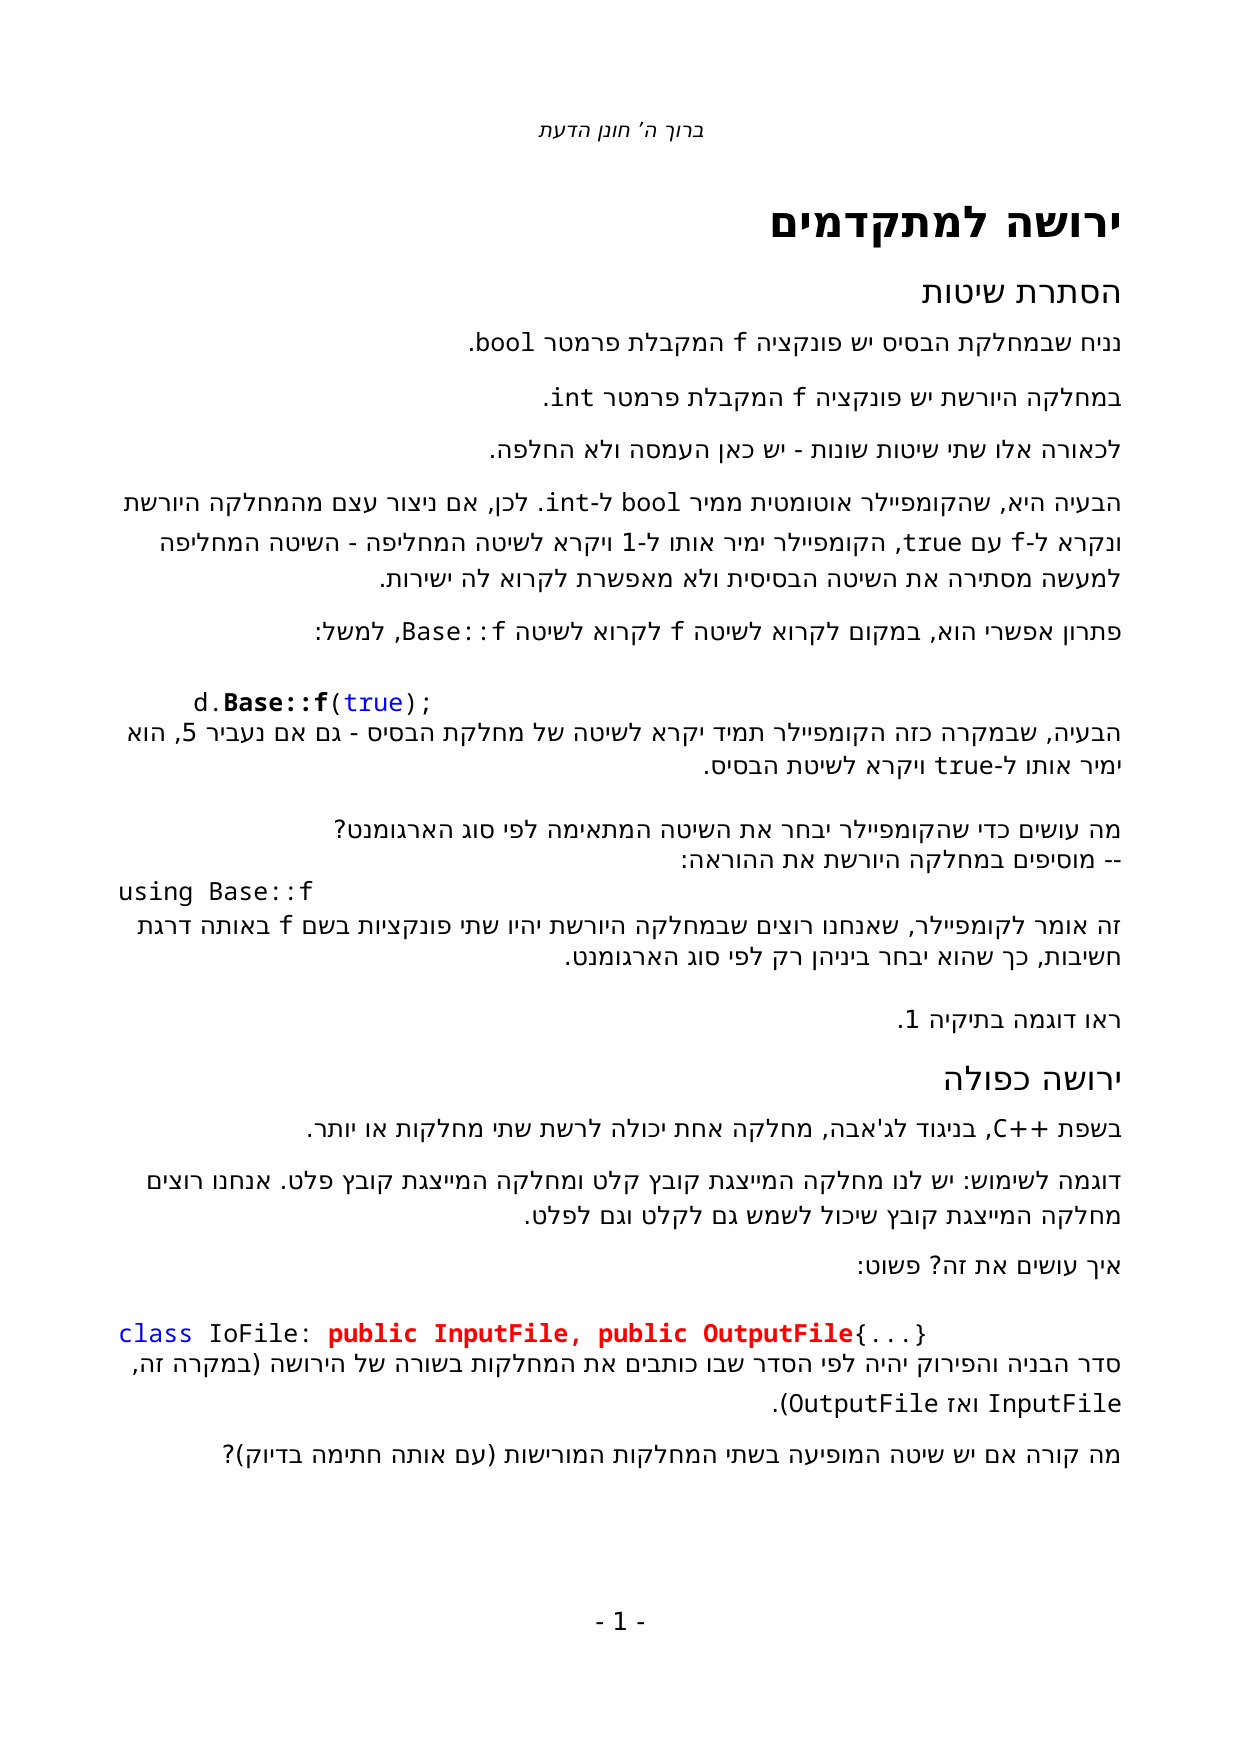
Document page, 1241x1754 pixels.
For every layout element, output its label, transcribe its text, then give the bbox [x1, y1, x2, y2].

text d.Base::f(true); [118, 684, 1122, 718]
text במחלקה היורשת יש פונקציה f המקבלת פרמטר int. [118, 379, 1122, 414]
text איך עושים את זה? פשוט: [118, 1251, 1122, 1280]
subtitle ירושה למתקדמים [118, 197, 1122, 248]
text using Base::f [118, 874, 1122, 908]
text פתרון אפשרי הוא, במקום לקרוא לשיטה f לקרוא לשיטה Base::f, למשל: [118, 614, 1122, 648]
text בשפת ++C, בניגוד לג'אבה, מחלקה אחת יכולה לרשת שתי מחלקות או יותר. [118, 1111, 1122, 1145]
text לכאורה אלו שתי שיטות שונות - יש כאן העמסה ולא החלפה. [118, 435, 1122, 464]
text מה קורה אם יש שיטה המופיעה בשתי המחלקות המורישות (עם אותה חתימה בדיוק)? [118, 1441, 1122, 1470]
text דוגמה לשימוש: יש לנו מחלקה המייצגת קובץ קלט ומחלקה המייצגת קובץ פלט. אנחנו רוצים מחלקה המייצגת קובץ שיכול לשמש גם לקלט וגם לפלט. [118, 1166, 1122, 1230]
text מה עושים כדי שהקומפיילר יבחר את השיטה המתאימה לפי סוג הארגומנט? [118, 816, 1122, 845]
text הבעיה היא, שהקומפיילר אוטומטית ממיר bool ל-int. לכן, אם ניצור עצם מהמחלקה היורשת ונקרא ל-f עם true, הקומפיילר ימיר אותו ל-1 ויקרא לשיטה המחליפה - השיטה המחליפה למעשה מסתירה את השיטה הבסיסית ולא מאפשרת לקרוא לה ישירות. [118, 484, 1122, 593]
text ראו דוגמה בתיקיה 1. [118, 1005, 1122, 1034]
text -- מוסיפים במחלקה היורשת את ההוראה: [118, 845, 1122, 874]
subtitle הסתרת שיטות [118, 273, 1122, 312]
text נניח שבמחלקת הבסיס יש פונקציה f המקבלת פרמטר bool. [118, 324, 1122, 358]
text הבעיה, שבמקרה כזה הקומפיילר תמיד יקרא לשיטה של מחלקת הבסיס - גם אם נעביר 5, הוא ימיר אותו ל-true ויקרא לשיטת הבסיס. [118, 718, 1122, 782]
subtitle ירושה כפולה [118, 1059, 1122, 1098]
text סדר הבניה והפירוק יהיה לפי הסדר שבו כותבים את המחלקות בשורה של הירושה (במקרה זה, InputFile ואז OutputFile). [118, 1349, 1122, 1419]
text class IoFile: public InputFile, public OutputFile{...} [118, 1315, 1122, 1349]
text זה אומר לקומפיילר, שאנחנו רוצים שבמחלקה היורשת יהיו שתי פונקציות בשם f באותה דרגת חשיבות, כך שהוא יבחר ביניהן רק לפי סוג הארגומנט. [118, 908, 1122, 971]
